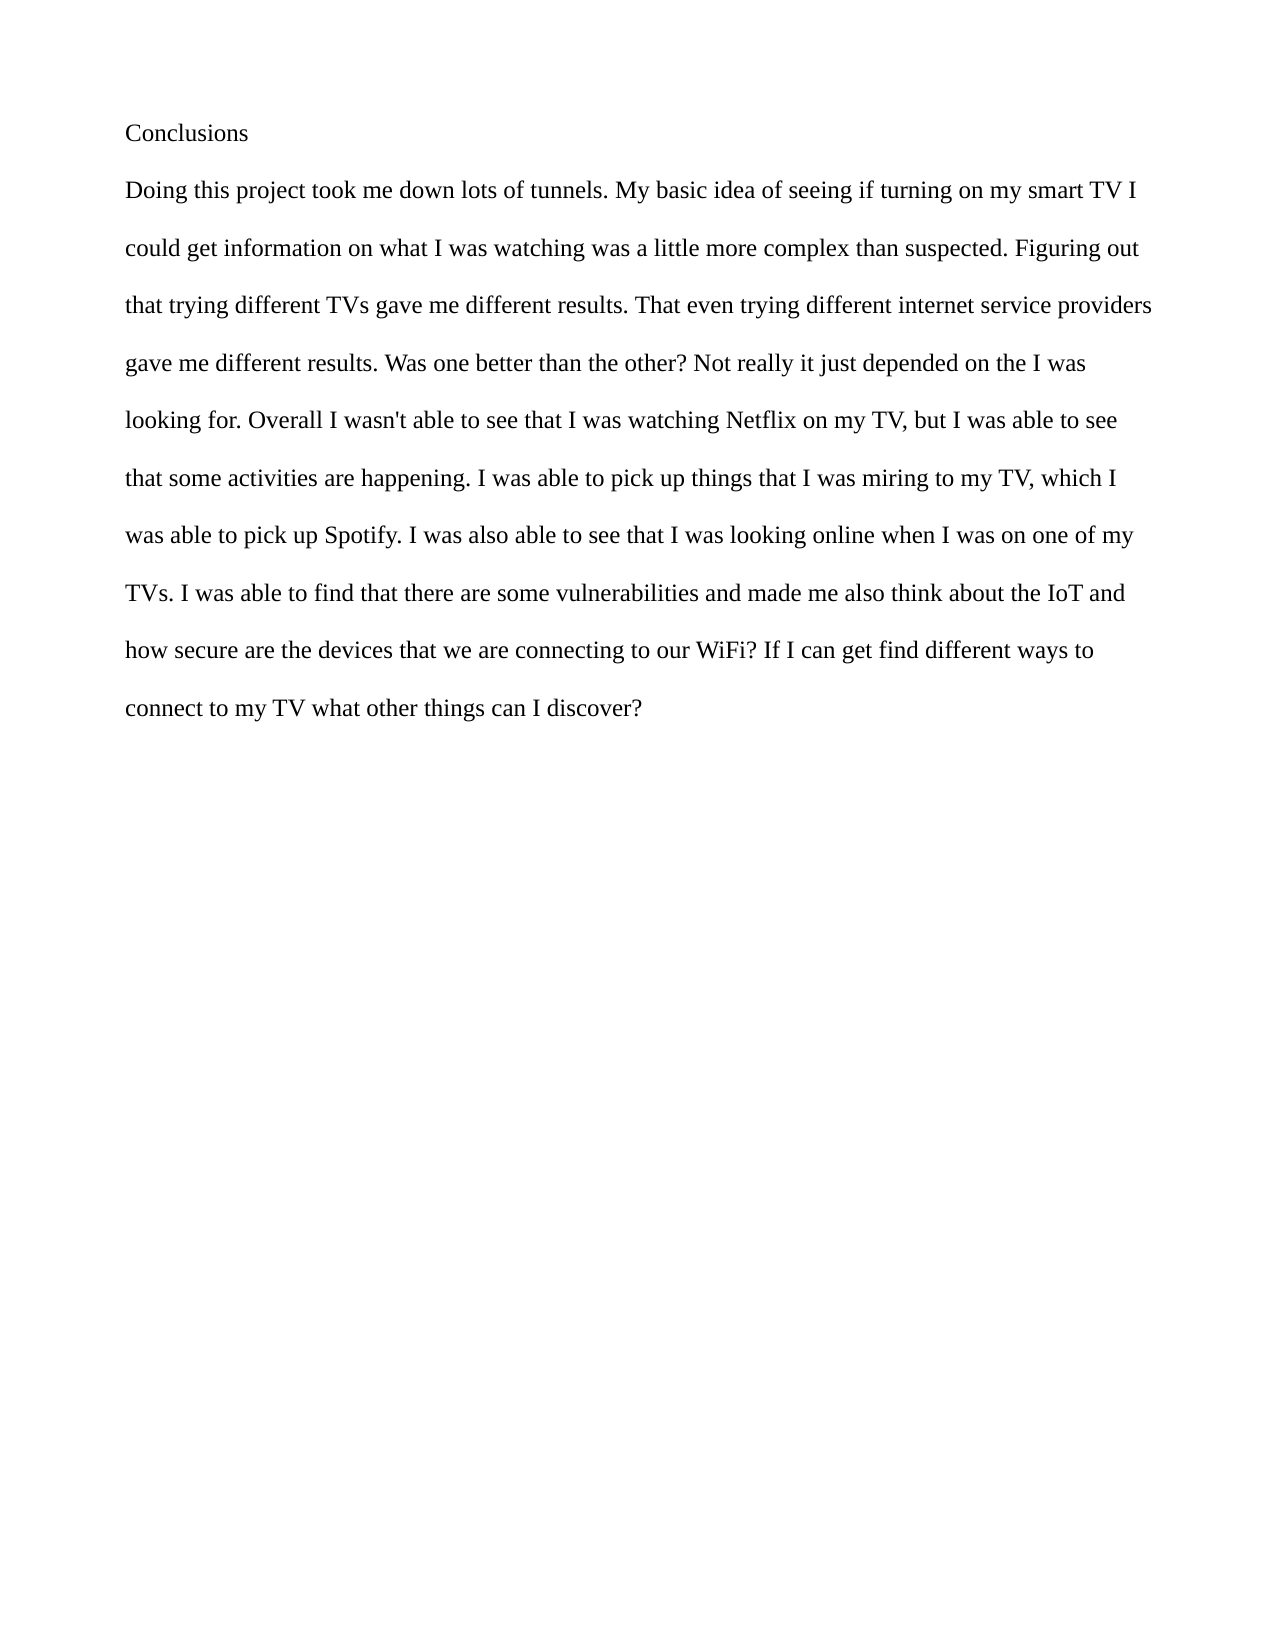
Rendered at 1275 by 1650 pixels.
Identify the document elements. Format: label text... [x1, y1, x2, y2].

text Doing this project took me down lots of tunnels. My basic idea of seeing if turning on my smart TV I could get information on what I was watching was a little more complex than suspected. Figuring out that trying different TVs gave me different results. That even trying different internet service providers gave me different results. Was one better than the other? Not really it just depended on the I was looking for. Overall I wasn't able to see that I was watching Netflix on my TV, but I was able to see that some activities are happening. I was able to pick up things that I was miring to my TV, which I was able to pick up Spotify. I was also able to see that I was looking online when I was on one of my TVs. I was able to find that there are some vulnerabilities and made me also think about the IoT and how secure are the devices that we are connecting to our WiFi? If I can get find different ways to connect to my TV what other things can I discover? [125, 176, 1158, 722]
text Conclusions [125, 118, 1158, 147]
